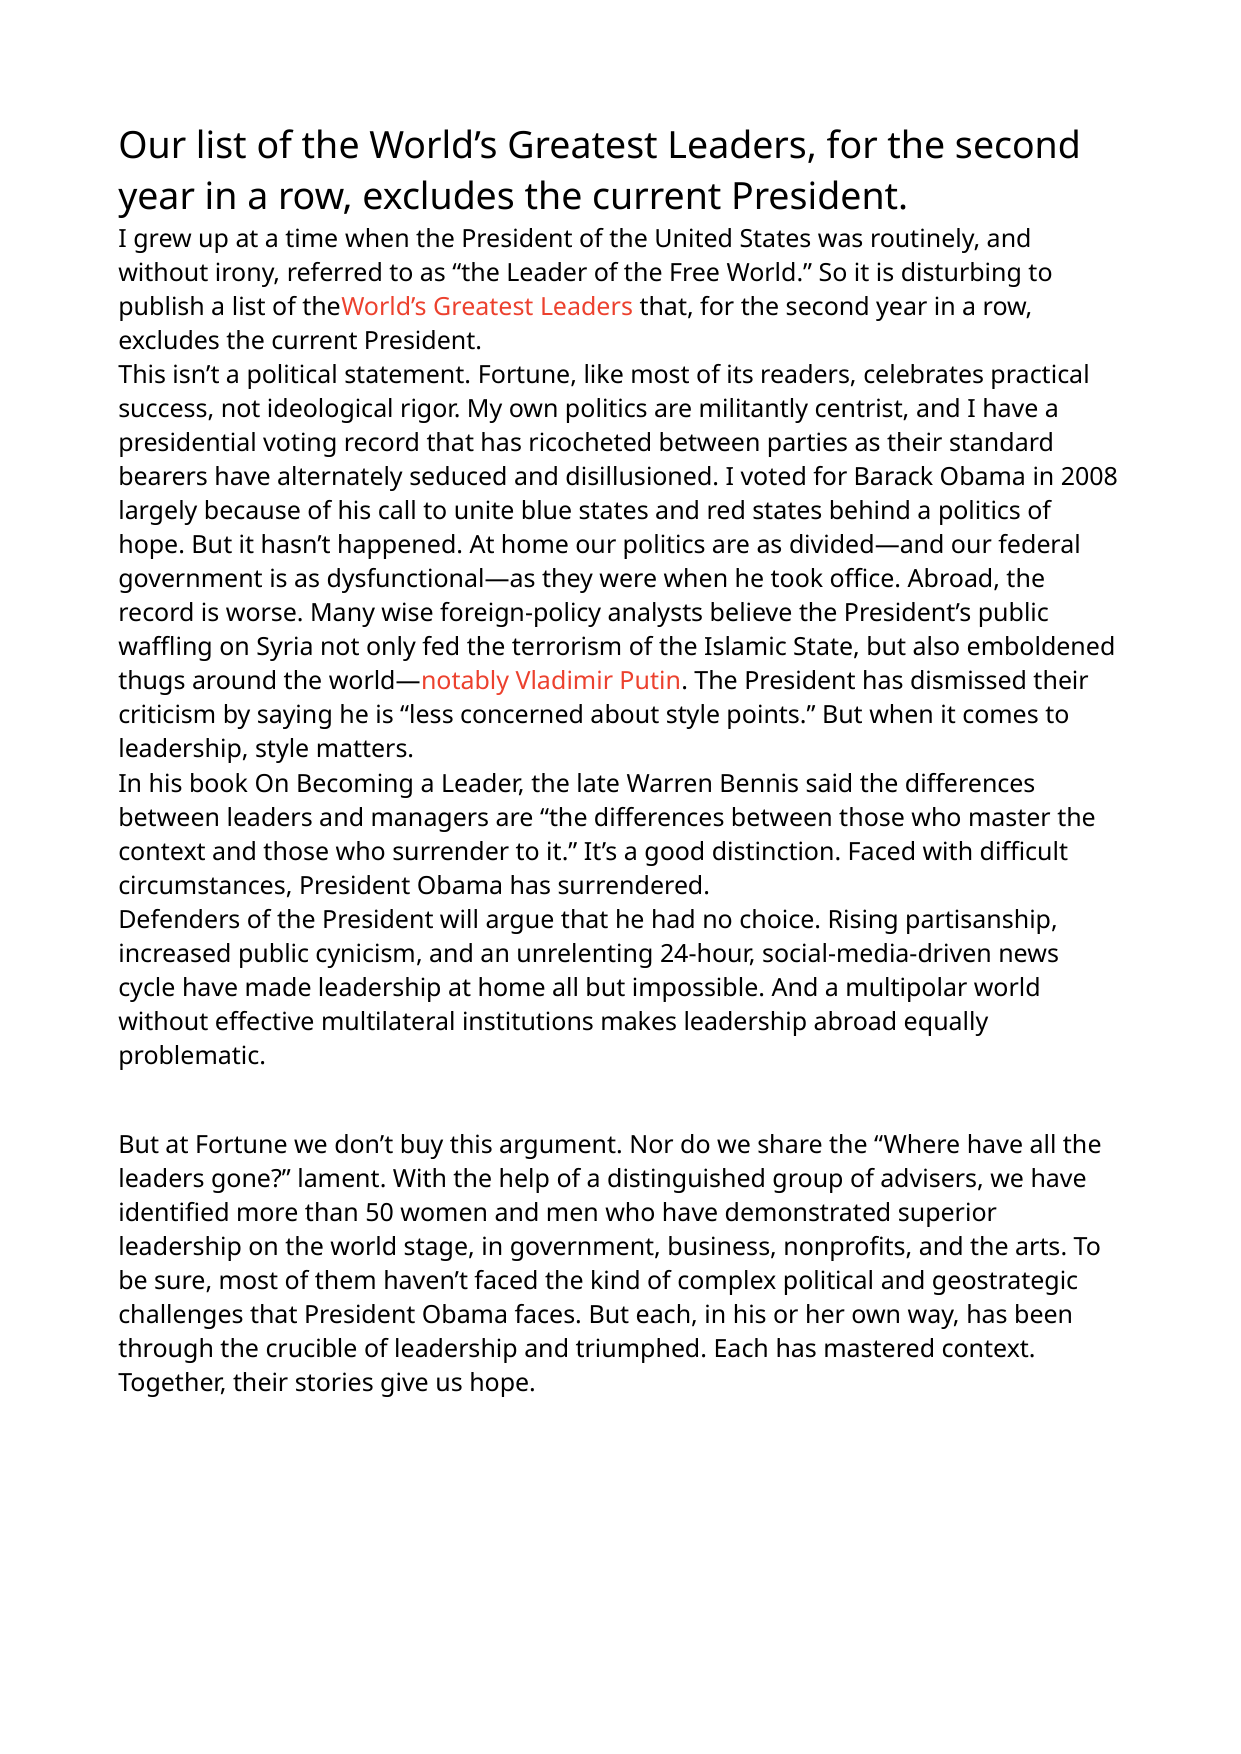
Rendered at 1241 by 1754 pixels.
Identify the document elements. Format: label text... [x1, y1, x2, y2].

text But at Fortune we don’t buy this argument. Nor do we share the “Where have all the leaders gone?” lament. With the help of a distinguished group of advisers, we have identified more than 50 women and men who have demonstrated superior leadership on the world stage, in government, business, nonprofits, and the arts. To be sure, most of them haven’t faced the kind of complex political and geostrategic challenges that President Obama faces. But each, in his or her own way, has been through the crucible of leadership and triumphed. Each has mastered context. Together, their stories give us hope. [118, 1126, 1122, 1399]
text I grew up at a time when the President of the United States was routinely, and without irony, referred to as “the Leader of the Free World.” So it is disturbing to publish a list of theWorld’s Greatest Leaders that, for the second year in a row, excludes the current President. [118, 220, 1122, 356]
text Defenders of the President will argue that he had no choice. Rising partisanship, increased public cynicism, and an unrelenting 24-hour, social-media-driven news cycle have made leadership at home all but impossible. And a multipolar world without effective multilateral institutions makes leadership abroad equally problematic. [118, 901, 1122, 1072]
subtitle Our list of the World’s Greatest Leaders, for the second year in a row, excludes the current President. [118, 118, 1122, 220]
text In his book On Becoming a Leader, the late Warren Bennis said the differences between leaders and managers are “the differences between those who master the context and those who surrender to it.” It’s a good distinction. Faced with difficult circumstances, President Obama has surrendered. [118, 765, 1122, 901]
text This isn’t a political statement. Fortune, like most of its readers, celebrates practical success, not ideological rigor. My own politics are militantly centrist, and I have a presidential voting record that has ricocheted between parties as their standard bearers have alternately seduced and disillusioned. I voted for Barack Obama in 2008 largely because of his call to unite blue states and red states behind a politics of hope. But it hasn’t happened. At home our politics are as divided—and our federal government is as dysfunctional—as they were when he took office. Abroad, the record is worse. Many wise foreign-policy analysts believe the President’s public waffling on Syria not only fed the terrorism of the Islamic State, but also emboldened thugs around the world—notably Vladimir Putin. The President has dismissed their criticism by saying he is “less concerned about style points.” But when it comes to leadership, style matters. [118, 356, 1122, 765]
